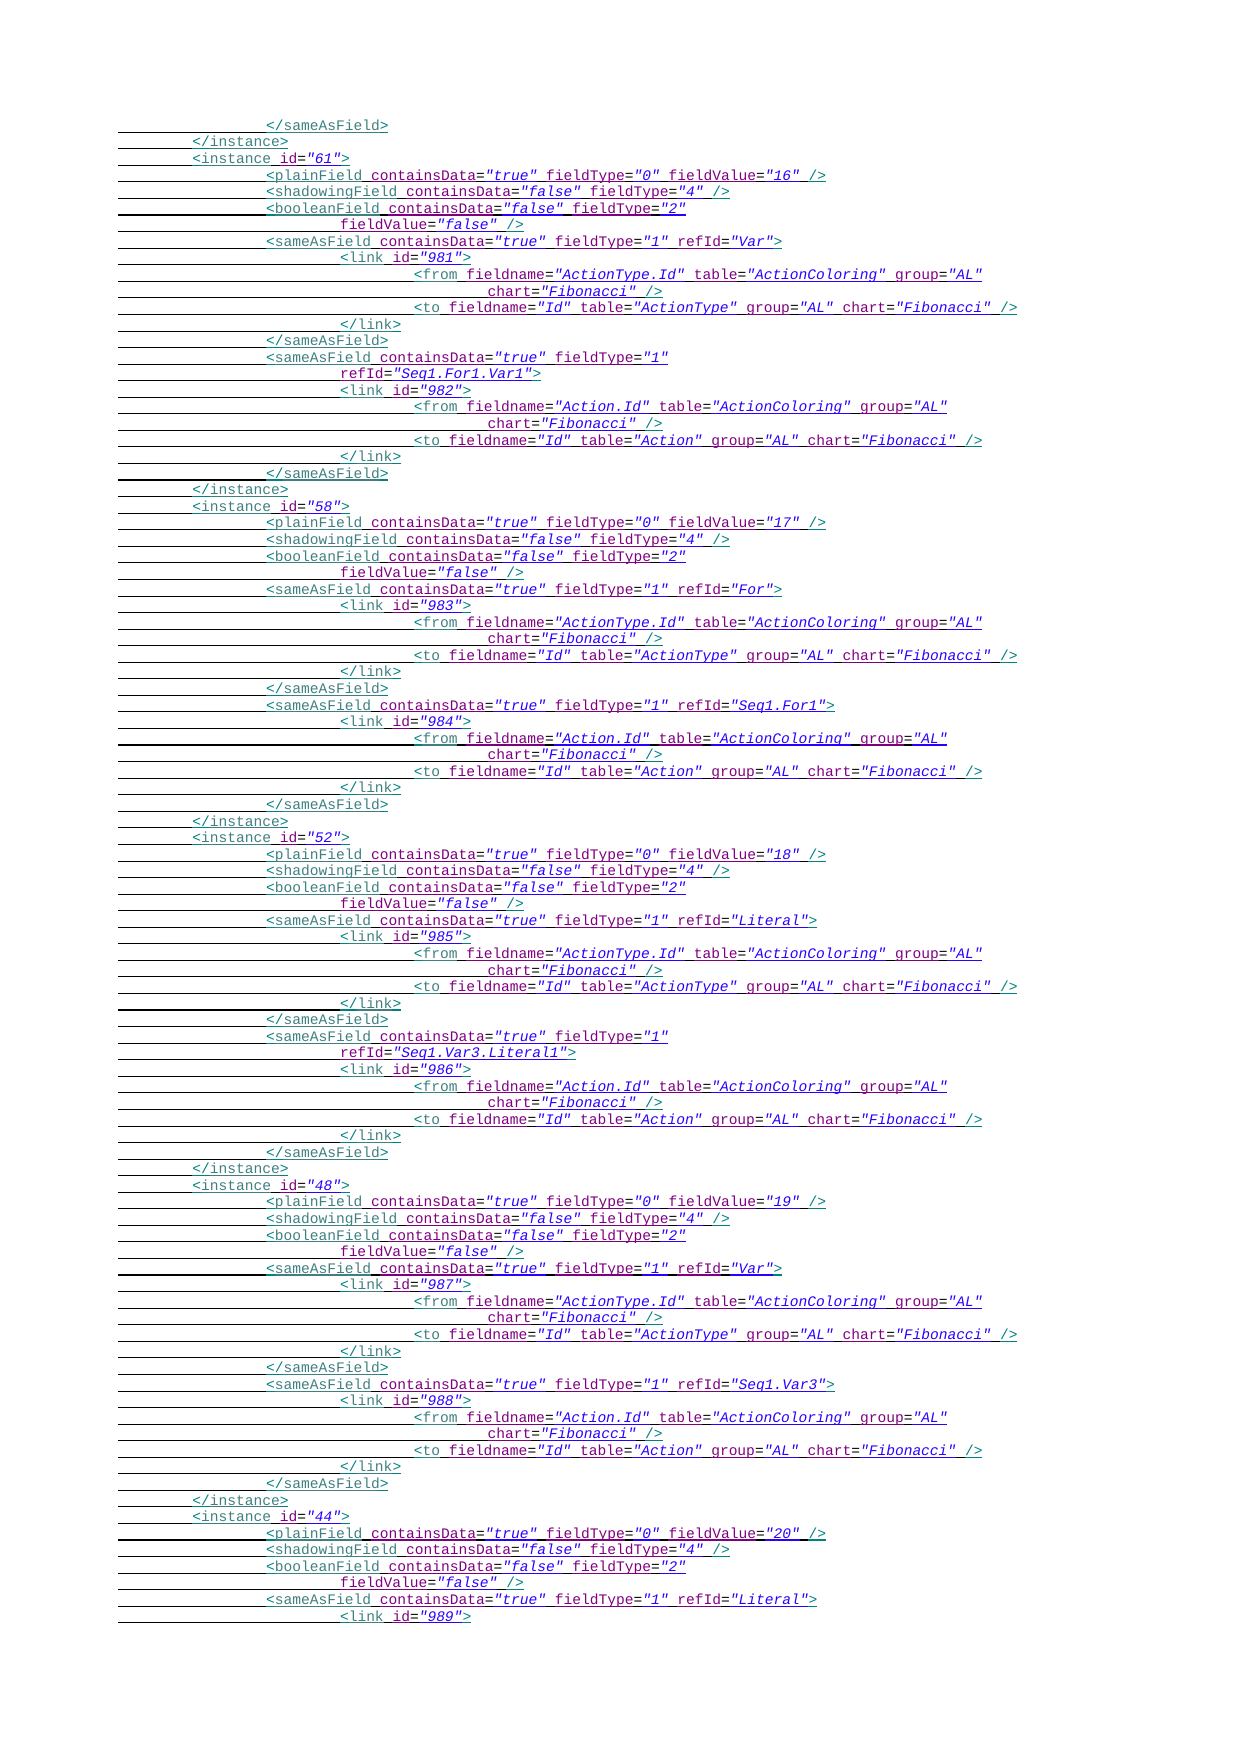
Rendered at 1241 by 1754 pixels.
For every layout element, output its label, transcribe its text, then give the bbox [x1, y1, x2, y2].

text <sameAsField containsData="true" fieldType="1" [118, 1029, 1122, 1046]
text </link> [118, 1128, 1122, 1145]
text </sameAsField> [118, 466, 1122, 482]
text <to fieldname="Id" table="ActionType" group="AL" chart="Fibonacci" /> [118, 1327, 1122, 1344]
text <plainField containsData="true" fieldType="0" fieldValue="17" /> [118, 516, 1122, 532]
text <to fieldname="Id" table="ActionType" group="AL" chart="Fibonacci" /> [118, 300, 1122, 317]
text <to fieldname="Id" table="Action" group="AL" chart="Fibonacci" /> [118, 1112, 1122, 1128]
text <sameAsField containsData="true" fieldType="1" refId="Var"> [118, 234, 1122, 251]
text <booleanField containsData="false" fieldType="2" [118, 1228, 1122, 1244]
text </instance> [118, 814, 1122, 830]
text refId="Seq1.Var3.Literal1"> [118, 1046, 1122, 1062]
text fieldValue="false" /> [118, 1244, 1122, 1261]
text </instance> [118, 1162, 1122, 1178]
text <from fieldname="ActionType.Id" table="ActionColoring" group="AL" [118, 615, 1122, 632]
text <shadowingField containsData="false" fieldType="4" /> [118, 532, 1122, 549]
text <sameAsField containsData="true" fieldType="1" refId="Seq1.Var3"> [118, 1377, 1122, 1393]
text <plainField containsData="true" fieldType="0" fieldValue="16" /> [118, 168, 1122, 184]
text chart="Fibonacci" /> [118, 632, 1122, 648]
text </sameAsField> [118, 333, 1122, 350]
text <instance id="48"> [118, 1178, 1122, 1195]
text <link id="985"> [118, 930, 1122, 946]
text refId="Seq1.For1.Var1"> [118, 367, 1122, 383]
text <shadowingField containsData="false" fieldType="4" /> [118, 184, 1122, 201]
text fieldValue="false" /> [118, 1576, 1122, 1592]
text chart="Fibonacci" /> [118, 416, 1122, 433]
text <from fieldname="Action.Id" table="ActionColoring" group="AL" [118, 1079, 1122, 1095]
text <link id="984"> [118, 714, 1122, 731]
text chart="Fibonacci" /> [118, 1427, 1122, 1443]
text <booleanField containsData="false" fieldType="2" [118, 201, 1122, 217]
text <plainField containsData="true" fieldType="0" fieldValue="20" /> [118, 1526, 1122, 1542]
text </instance> [118, 1493, 1122, 1509]
text <plainField containsData="true" fieldType="0" fieldValue="19" /> [118, 1195, 1122, 1211]
text <from fieldname="Action.Id" table="ActionColoring" group="AL" [118, 1410, 1122, 1427]
text <shadowingField containsData="false" fieldType="4" /> [118, 863, 1122, 880]
text <instance id="44"> [118, 1509, 1122, 1526]
text <booleanField containsData="false" fieldType="2" [118, 549, 1122, 565]
text <sameAsField containsData="true" fieldType="1" refId="Var"> [118, 1261, 1122, 1277]
text </link> [118, 1460, 1122, 1476]
text </link> [118, 665, 1122, 681]
text </sameAsField> [118, 118, 1122, 135]
text <to fieldname="Id" table="Action" group="AL" chart="Fibonacci" /> [118, 433, 1122, 449]
text <from fieldname="Action.Id" table="ActionColoring" group="AL" [118, 731, 1122, 747]
text <instance id="61"> [118, 151, 1122, 168]
text </link> [118, 1344, 1122, 1360]
text <sameAsField containsData="true" fieldType="1" [118, 350, 1122, 367]
text <link id="986"> [118, 1062, 1122, 1079]
text fieldValue="false" /> [118, 217, 1122, 234]
text <sameAsField containsData="true" fieldType="1" refId="Seq1.For1"> [118, 698, 1122, 714]
text </sameAsField> [118, 1476, 1122, 1493]
text <sameAsField containsData="true" fieldType="1" refId="Literal"> [118, 913, 1122, 930]
text <sameAsField containsData="true" fieldType="1" refId="For"> [118, 582, 1122, 598]
text <from fieldname="Action.Id" table="ActionColoring" group="AL" [118, 400, 1122, 416]
text <to fieldname="Id" table="Action" group="AL" chart="Fibonacci" /> [118, 764, 1122, 781]
text <instance id="58"> [118, 499, 1122, 516]
text chart="Fibonacci" /> [118, 747, 1122, 764]
text </sameAsField> [118, 797, 1122, 814]
text <link id="989"> [118, 1609, 1122, 1625]
text </sameAsField> [118, 1360, 1122, 1377]
text <sameAsField containsData="true" fieldType="1" refId="Literal"> [118, 1592, 1122, 1609]
text <plainField containsData="true" fieldType="0" fieldValue="18" /> [118, 847, 1122, 863]
text <to fieldname="Id" table="ActionType" group="AL" chart="Fibonacci" /> [118, 648, 1122, 665]
text <shadowingField containsData="false" fieldType="4" /> [118, 1211, 1122, 1228]
text </sameAsField> [118, 1145, 1122, 1162]
text <booleanField containsData="false" fieldType="2" [118, 880, 1122, 897]
text <from fieldname="ActionType.Id" table="ActionColoring" group="AL" [118, 267, 1122, 284]
text <instance id="52"> [118, 830, 1122, 847]
text chart="Fibonacci" /> [118, 963, 1122, 979]
text fieldValue="false" /> [118, 565, 1122, 582]
text </instance> [118, 482, 1122, 499]
text </instance> [118, 135, 1122, 151]
text </link> [118, 449, 1122, 466]
text fieldValue="false" /> [118, 897, 1122, 913]
text <link id="981"> [118, 251, 1122, 267]
text <shadowingField containsData="false" fieldType="4" /> [118, 1542, 1122, 1559]
text </sameAsField> [118, 681, 1122, 698]
text chart="Fibonacci" /> [118, 1095, 1122, 1112]
text chart="Fibonacci" /> [118, 284, 1122, 300]
text </link> [118, 996, 1122, 1012]
text <from fieldname="ActionType.Id" table="ActionColoring" group="AL" [118, 946, 1122, 963]
text </sameAsField> [118, 1012, 1122, 1029]
text <link id="982"> [118, 383, 1122, 400]
text <link id="987"> [118, 1277, 1122, 1294]
text <from fieldname="ActionType.Id" table="ActionColoring" group="AL" [118, 1294, 1122, 1311]
text <to fieldname="Id" table="ActionType" group="AL" chart="Fibonacci" /> [118, 979, 1122, 996]
text <link id="988"> [118, 1393, 1122, 1410]
text chart="Fibonacci" /> [118, 1311, 1122, 1327]
text <to fieldname="Id" table="Action" group="AL" chart="Fibonacci" /> [118, 1443, 1122, 1460]
text </link> [118, 317, 1122, 333]
text <link id="983"> [118, 598, 1122, 615]
text <booleanField containsData="false" fieldType="2" [118, 1559, 1122, 1576]
text </link> [118, 781, 1122, 797]
